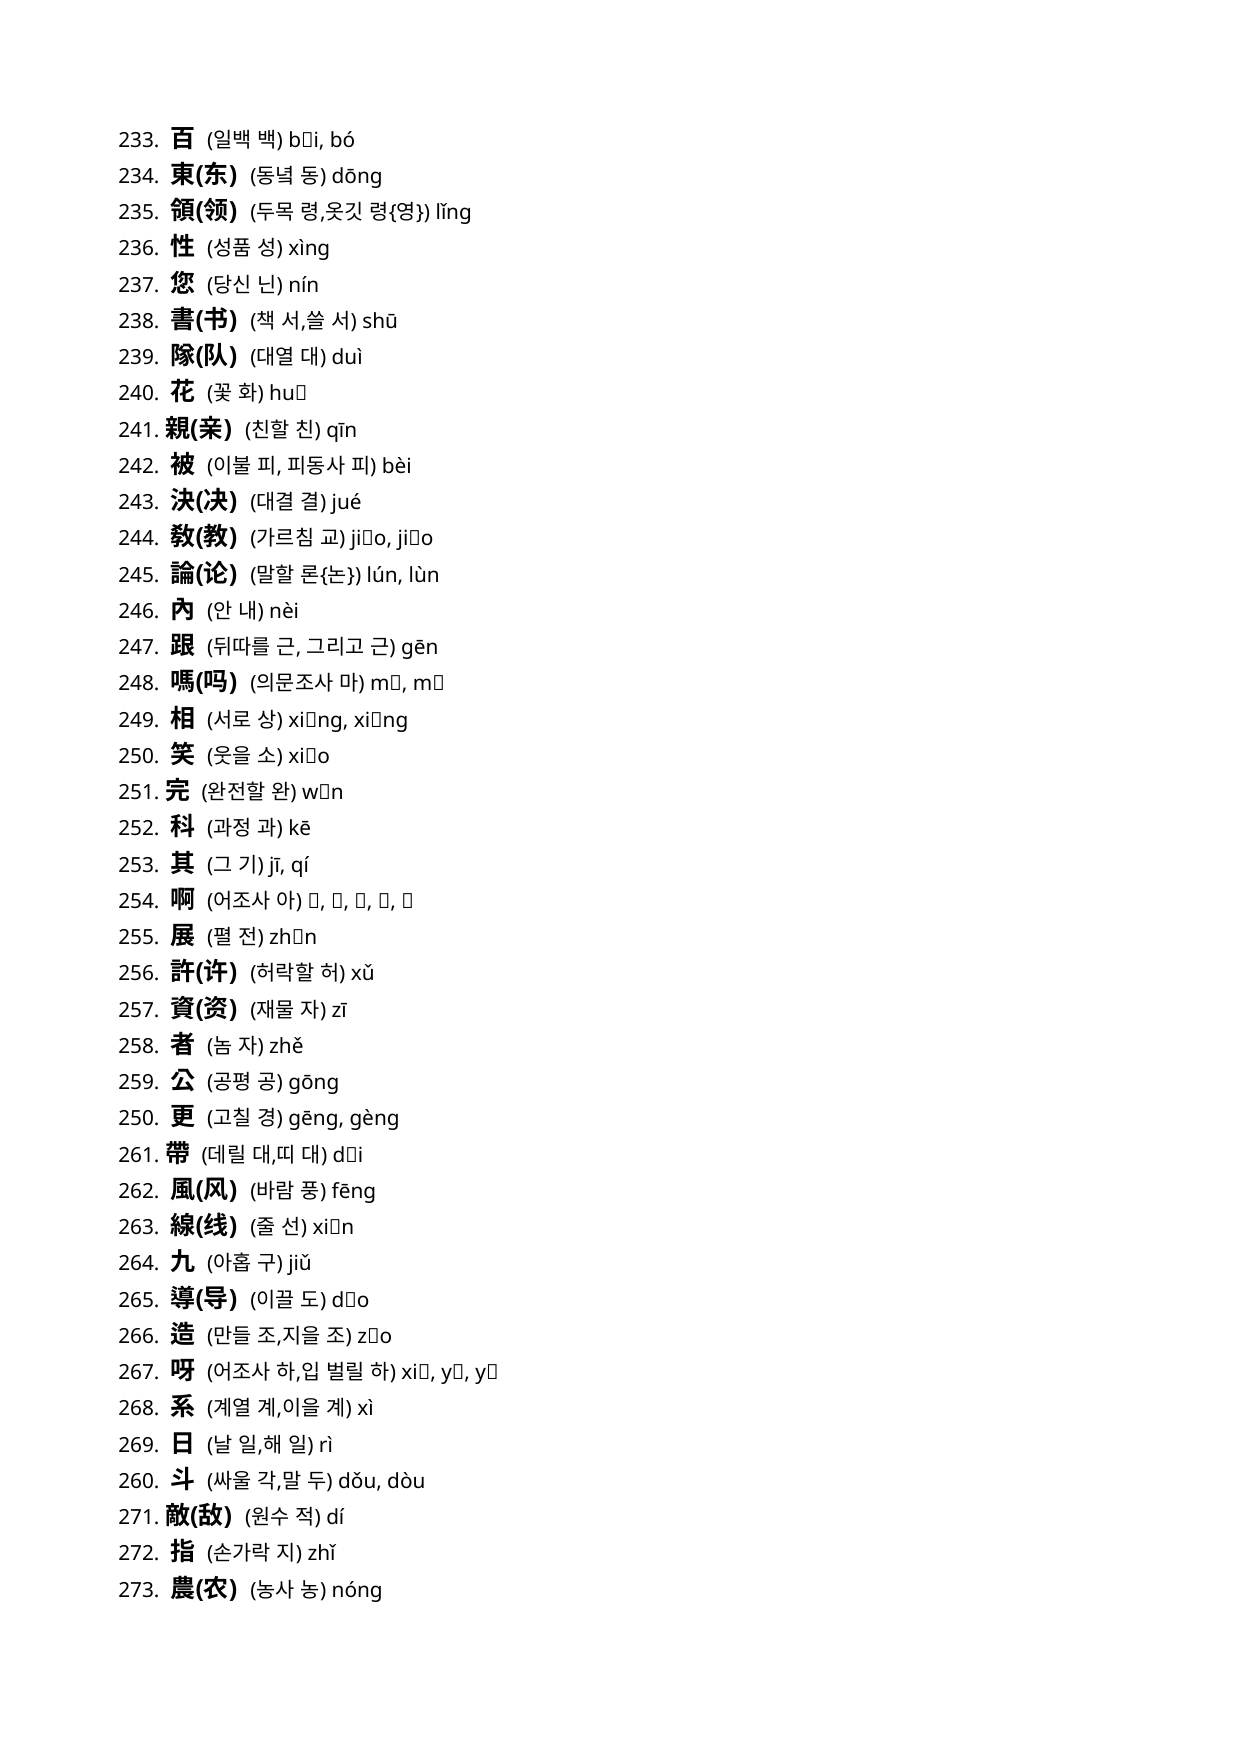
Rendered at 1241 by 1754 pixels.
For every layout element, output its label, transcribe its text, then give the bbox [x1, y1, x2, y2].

text 233. 百 (일백 백) b󰐂i, bó [118, 118, 1122, 154]
text 261. 帶 (데릴 대,띠 대) d󰐃i [118, 1133, 1122, 1169]
text 244. 敎(教) (가르침 교) ji󰐀o, ji󰐃o [118, 517, 1122, 553]
text 268. 系 (계열 계,이을 계) xì [118, 1387, 1122, 1423]
text 236. 性 (성품 성) xìng [118, 227, 1122, 263]
text 258. 者 (놈 자) zhě [118, 1024, 1122, 1061]
text 265. 導(导) (이끌 도) d󰐂o [118, 1278, 1122, 1314]
text 247. 跟 (뒤따를 근, 그리고 근) gēn [118, 626, 1122, 662]
text 237. 您 (당신 닌) nín [118, 263, 1122, 299]
text 264. 九 (아홉 구) jiǔ [118, 1242, 1122, 1278]
text 256. 許(许) (허락할 허) xǔ [118, 952, 1122, 988]
text 267. 呀 (어조사 하,입 벌릴 하) xi󰐀, y󰐀, y󰐄 [118, 1351, 1122, 1387]
text 249. 相 (서로 상) xi󰐀ng, xi󰐃ng [118, 698, 1122, 734]
text 273. 農(农) (농사 농) nóng [118, 1568, 1122, 1604]
text 251. 完 (완전할 완) w󰐁n [118, 771, 1122, 807]
text 259. 公 (공평 공) gōng [118, 1061, 1122, 1097]
text 241. 親(亲) (친할 친) qīn [118, 408, 1122, 444]
text 234. 東(东) (동녘 동) dōng [118, 154, 1122, 191]
text 255. 展 (펼 전) zh󰐂n [118, 916, 1122, 952]
text 269. 日 (날 일,해 일) rì [118, 1423, 1122, 1459]
text 250. 笑 (웃을 소) xi󰐃o [118, 734, 1122, 771]
text 239. 隊(队) (대열 대) duì [118, 336, 1122, 372]
text 245. 論(论) (말할 론{논}) lún, lùn [118, 553, 1122, 589]
text 266. 造 (만들 조,지을 조) z󰐃o [118, 1314, 1122, 1351]
text 260. 斗 (싸울 각,말 두) dǒu, dòu [118, 1459, 1122, 1496]
text 248. 嗎(吗) (의문조사 마) m󰐀, m󰐂 [118, 662, 1122, 698]
text 253. 其 (그 기) jī, qí [118, 843, 1122, 879]
text 242. 被 (이불 피, 피동사 피) bèi [118, 444, 1122, 481]
text 246. 內 (안 내) nèi [118, 589, 1122, 626]
text 250. 更 (고칠 경) gēng, gèng [118, 1097, 1122, 1133]
text 272. 指 (손가락 지) zhǐ [118, 1532, 1122, 1568]
text 254. 啊 (어조사 아) 󰐀, 󰐁, 󰐂, 󰐃, 󰐄 [118, 879, 1122, 916]
text 240. 花 (꽃 화) hu󰐀 [118, 372, 1122, 408]
text 262. 風(风) (바람 풍) fēng [118, 1169, 1122, 1206]
text 257. 資(资) (재물 자) zī [118, 988, 1122, 1024]
text 263. 線(线) (줄 선) xi󰐃n [118, 1206, 1122, 1242]
text 252. 科 (과정 과) kē [118, 807, 1122, 843]
text 271. 敵(敌) (원수 적) dí [118, 1496, 1122, 1532]
text 243. 決(决) (대결 결) jué [118, 481, 1122, 517]
text 235. 領(领) (두목 령,옷깃 령{영}) lǐng [118, 191, 1122, 227]
text 238. 書(书) (책 서,쓸 서) shū [118, 299, 1122, 336]
